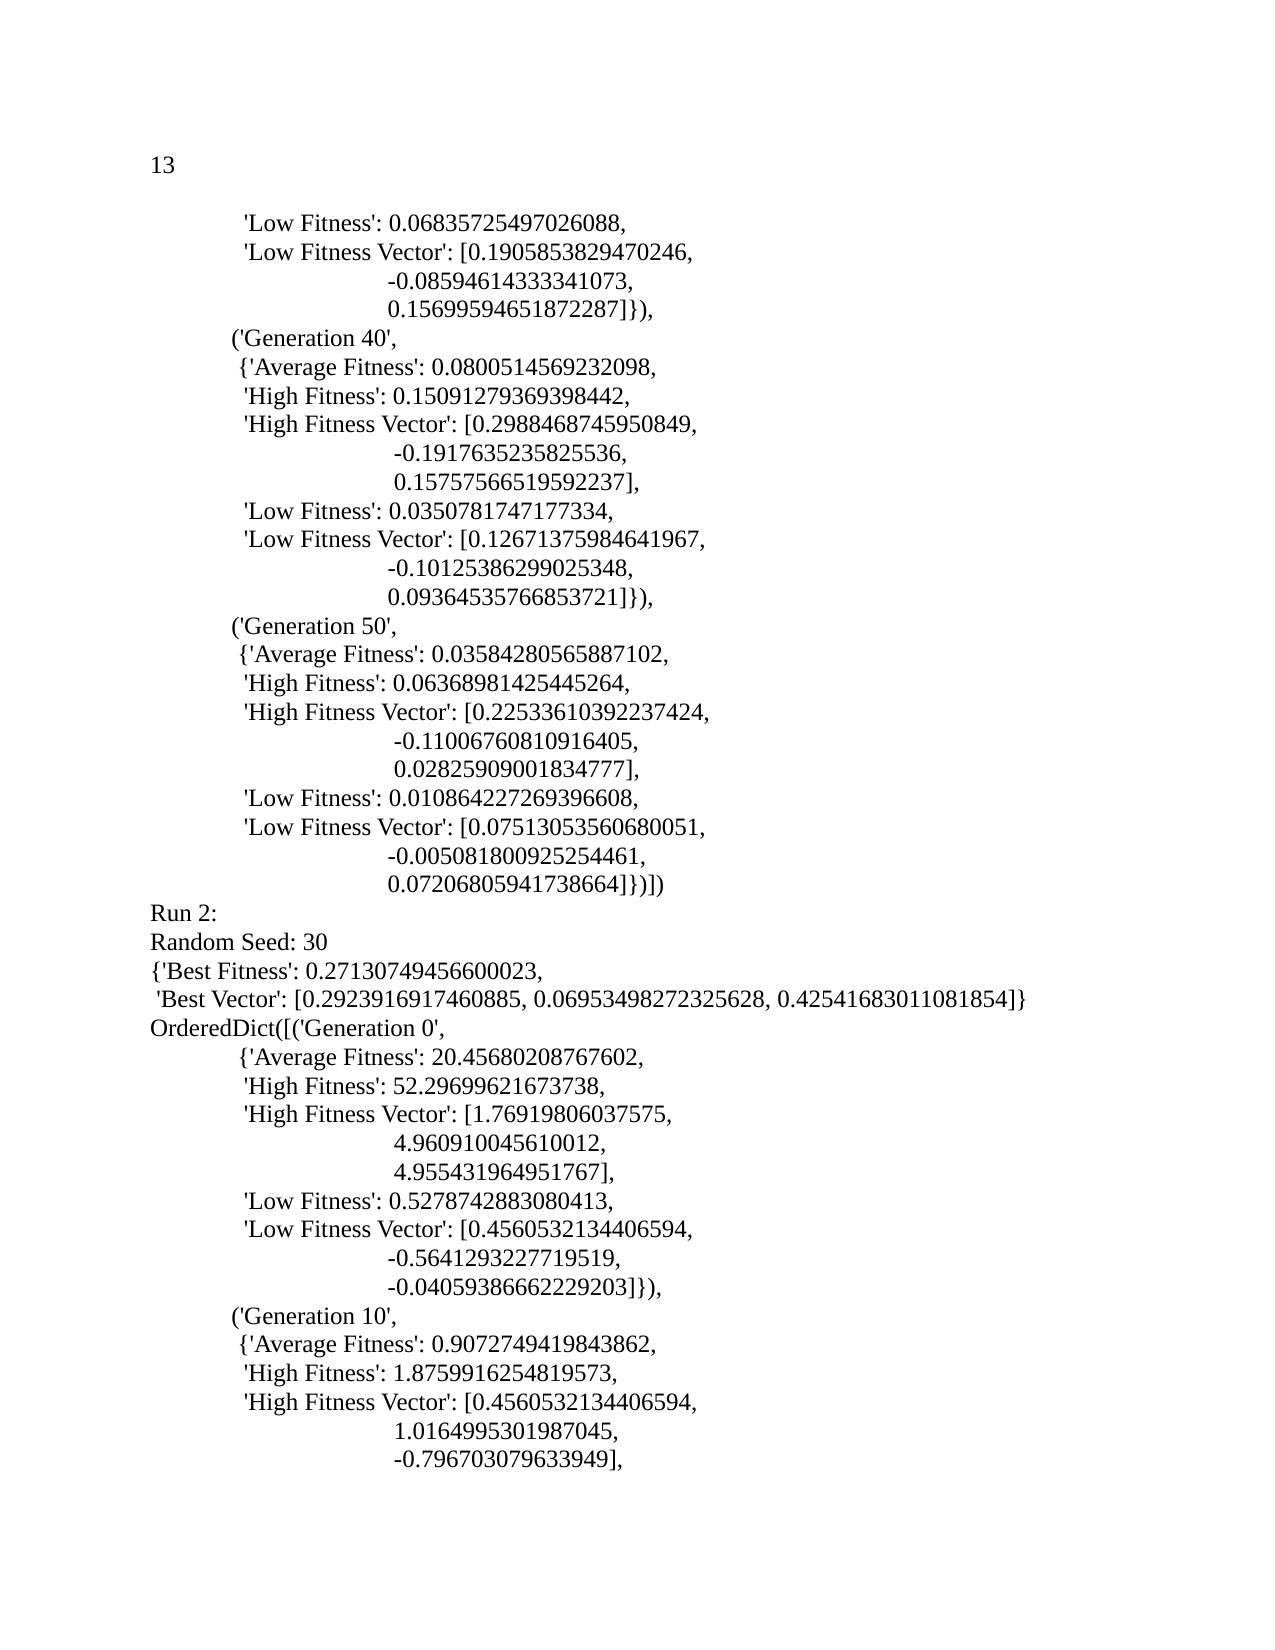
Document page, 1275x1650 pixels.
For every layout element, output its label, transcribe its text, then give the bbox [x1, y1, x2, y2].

text Run 2: [150, 898, 1125, 927]
text -0.1917635235825536, [150, 438, 1125, 467]
text {'Average Fitness': 0.03584280565887102, [150, 639, 1125, 668]
text 'Best Vector': [0.2923916917460885, 0.06953498272325628, 0.42541683011081854]} [150, 984, 1125, 1013]
text 'Low Fitness': 0.0350781747177334, [150, 496, 1125, 524]
text 'Low Fitness': 0.06835725497026088, [150, 208, 1125, 237]
text -0.10125386299025348, [150, 553, 1125, 582]
text ('Generation 50', [150, 611, 1125, 639]
text 'High Fitness': 0.15091279369398442, [150, 381, 1125, 409]
text 'High Fitness Vector': [1.76919806037575, [150, 1099, 1125, 1128]
text 'High Fitness Vector': [0.4560532134406594, [150, 1387, 1125, 1416]
text {'Average Fitness': 0.0800514569232098, [150, 352, 1125, 381]
text -0.5641293227719519, [150, 1243, 1125, 1272]
text 4.955431964951767], [150, 1157, 1125, 1186]
text 0.09364535766853721]}), [150, 582, 1125, 611]
text 'Low Fitness Vector': [0.4560532134406594, [150, 1214, 1125, 1243]
text {'Average Fitness': 20.45680208767602, [150, 1042, 1125, 1071]
text 'Low Fitness Vector': [0.12671375984641967, [150, 524, 1125, 553]
text -0.11006760810916405, [150, 726, 1125, 754]
text {'Average Fitness': 0.9072749419843862, [150, 1329, 1125, 1358]
text 'High Fitness': 52.29699621673738, [150, 1071, 1125, 1099]
text Random Seed: 30 [150, 927, 1125, 956]
text 'High Fitness': 1.8759916254819573, [150, 1358, 1125, 1387]
text -0.005081800925254461, [150, 841, 1125, 869]
text 0.15699594651872287]}), [150, 294, 1125, 323]
text 4.960910045610012, [150, 1128, 1125, 1157]
text 'Low Fitness Vector': [0.07513053560680051, [150, 812, 1125, 841]
text 'Low Fitness': 0.5278742883080413, [150, 1186, 1125, 1214]
text -0.08594614333341073, [150, 266, 1125, 294]
text ('Generation 40', [150, 323, 1125, 352]
text 'Low Fitness': 0.010864227269396608, [150, 783, 1125, 812]
text 'Low Fitness Vector': [0.1905853829470246, [150, 237, 1125, 266]
text OrderedDict([('Generation 0', [150, 1013, 1125, 1042]
text ('Generation 10', [150, 1301, 1125, 1329]
text -0.04059386662229203]}), [150, 1272, 1125, 1301]
text {'Best Fitness': 0.27130749456600023, [150, 956, 1125, 984]
text 0.02825909001834777], [150, 754, 1125, 783]
text 1.0164995301987045, [150, 1416, 1125, 1444]
text 'High Fitness Vector': [0.22533610392237424, [150, 697, 1125, 726]
text 'High Fitness': 0.06368981425445264, [150, 668, 1125, 697]
text 0.07206805941738664]})]) [150, 869, 1125, 898]
text -0.796703079633949], [150, 1444, 1125, 1473]
text 0.15757566519592237], [150, 467, 1125, 496]
text 'High Fitness Vector': [0.2988468745950849, [150, 409, 1125, 438]
